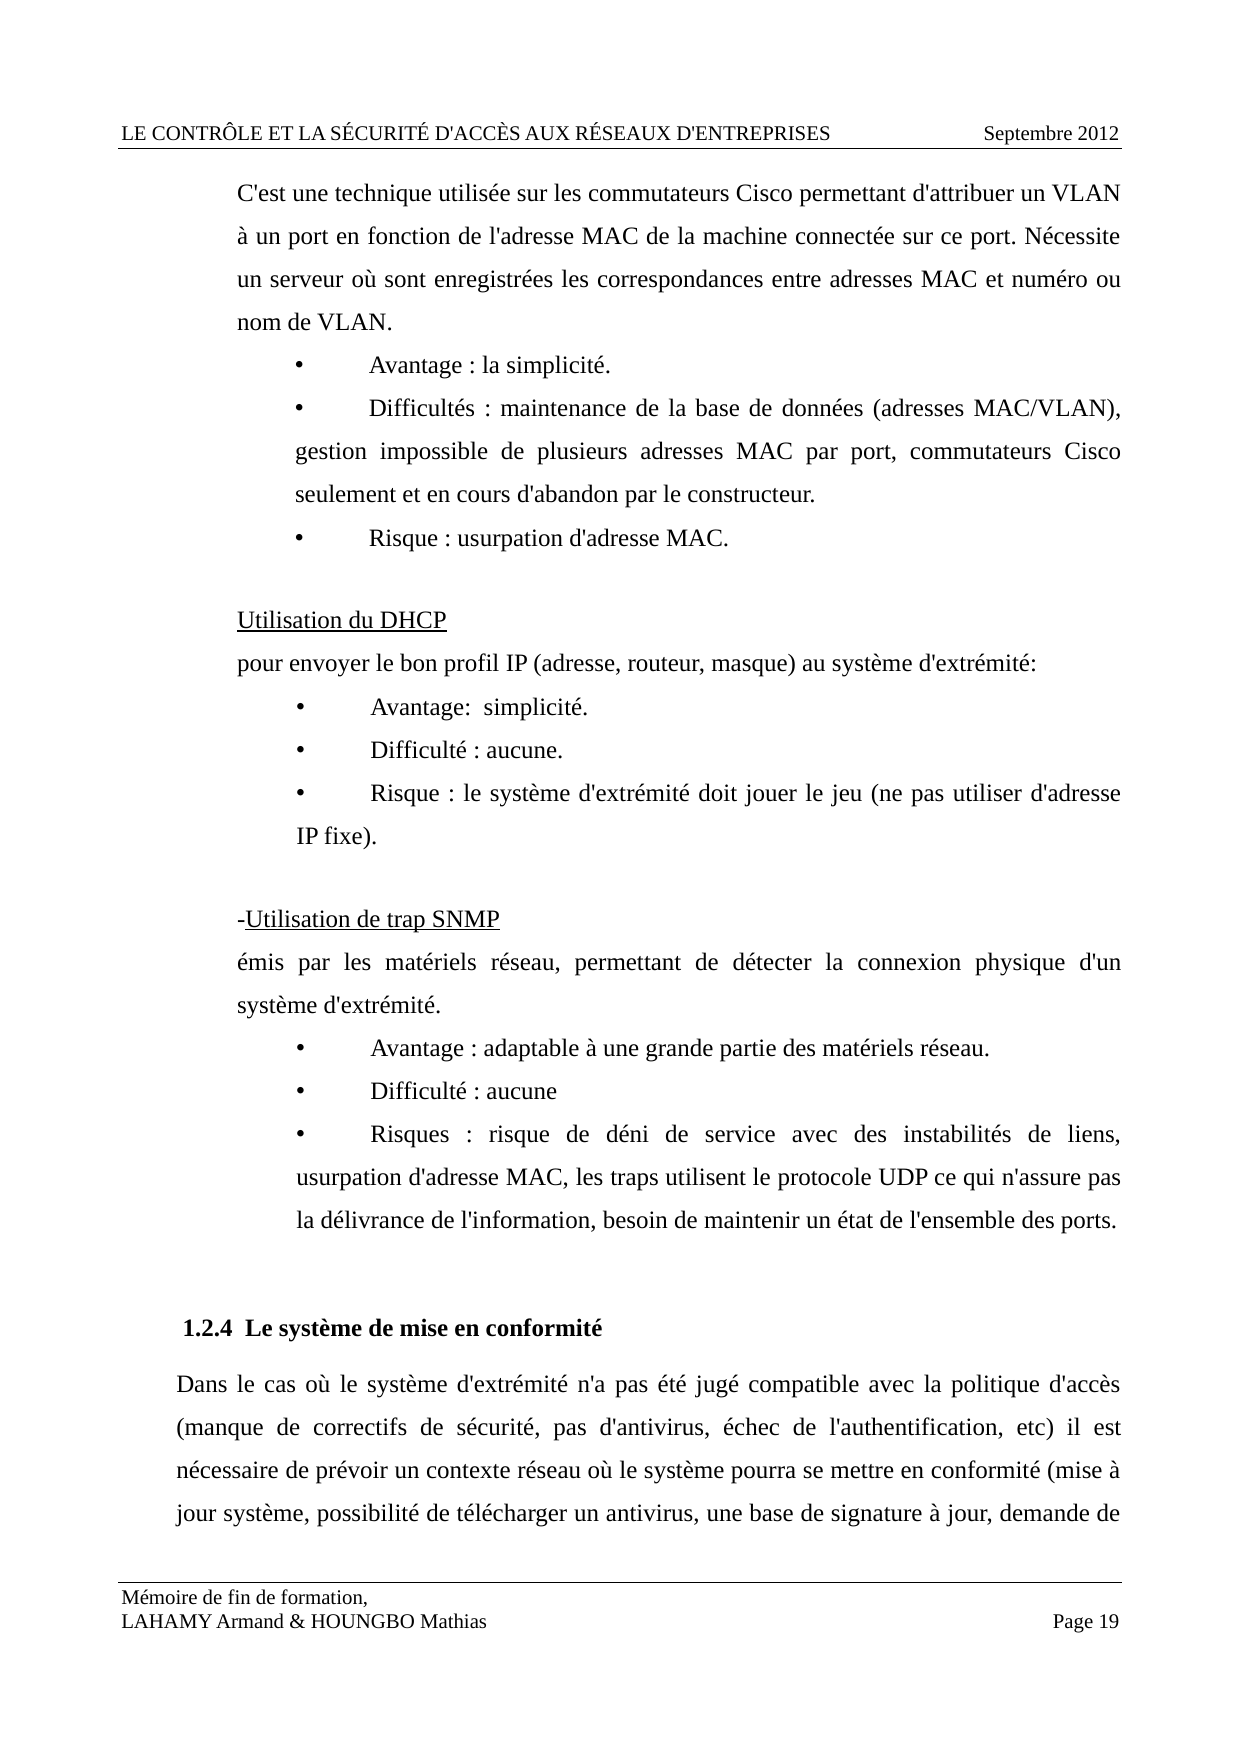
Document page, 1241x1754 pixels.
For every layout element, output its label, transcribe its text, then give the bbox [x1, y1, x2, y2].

list Difficulté : aucune. [296, 735, 1122, 763]
list Risques : risque de déni de service avec des instabilités de liens, usurpation d'adresse MAC, les traps utilisent le protocole UDP ce qui n'assure pas la délivrance de l'information, besoin de maintenir un état de l'ensemble des ports. [296, 1119, 1122, 1234]
text Dans le cas où le système d'extrémité n'a pas été jugé compatible avec la politique d'accès (manque de correctifs de sécurité, pas d'antivirus, échec de l'authentification, etc) il est nécessaire de prévoir un contexte réseau où le système pourra se mettre en conformité (mise à jour système, possibilité de télécharger un antivirus, une base de signature à jour, demande de [176, 1369, 1122, 1527]
list Avantage : la simplicité. [295, 350, 1122, 379]
text Utilisation du DHCP [237, 605, 1122, 634]
text -Utilisation de trap SNMP [237, 904, 1122, 932]
list Risque : le système d'extrémité doit jouer le jeu (ne pas utiliser d'adresse IP fixe). [296, 778, 1122, 850]
list Risque : usurpation d'adresse MAC. [295, 523, 1122, 551]
list Avantage : adaptable à une grande partie des matériels réseau. [296, 1033, 1122, 1062]
subtitle 1.2.4 Le système de mise en conformité [176, 1313, 1122, 1342]
text C'est une technique utilisée sur les commutateurs Cisco permettant d'attribuer un VLAN à un port en fonction de l'adresse MAC de la machine connectée sur ce port. Nécessite un serveur où sont enregistrées les correspondances entre adresses MAC et numéro ou nom de VLAN. [237, 178, 1122, 336]
list Difficulté : aucune [296, 1076, 1122, 1105]
list Difficultés : maintenance de la base de données (adresses MAC/VLAN), gestion impossible de plusieurs adresses MAC par port, commutateurs Cisco seulement et en cours d'abandon par le constructeur. [295, 393, 1122, 508]
text pour envoyer le bon profil IP (adresse, routeur, masque) au système d'extrémité: [237, 648, 1122, 677]
list Avantage: simplicité. [296, 692, 1122, 720]
text émis par les matériels réseau, permettant de détecter la connexion physique d'un système d'extrémité. [237, 947, 1122, 1019]
